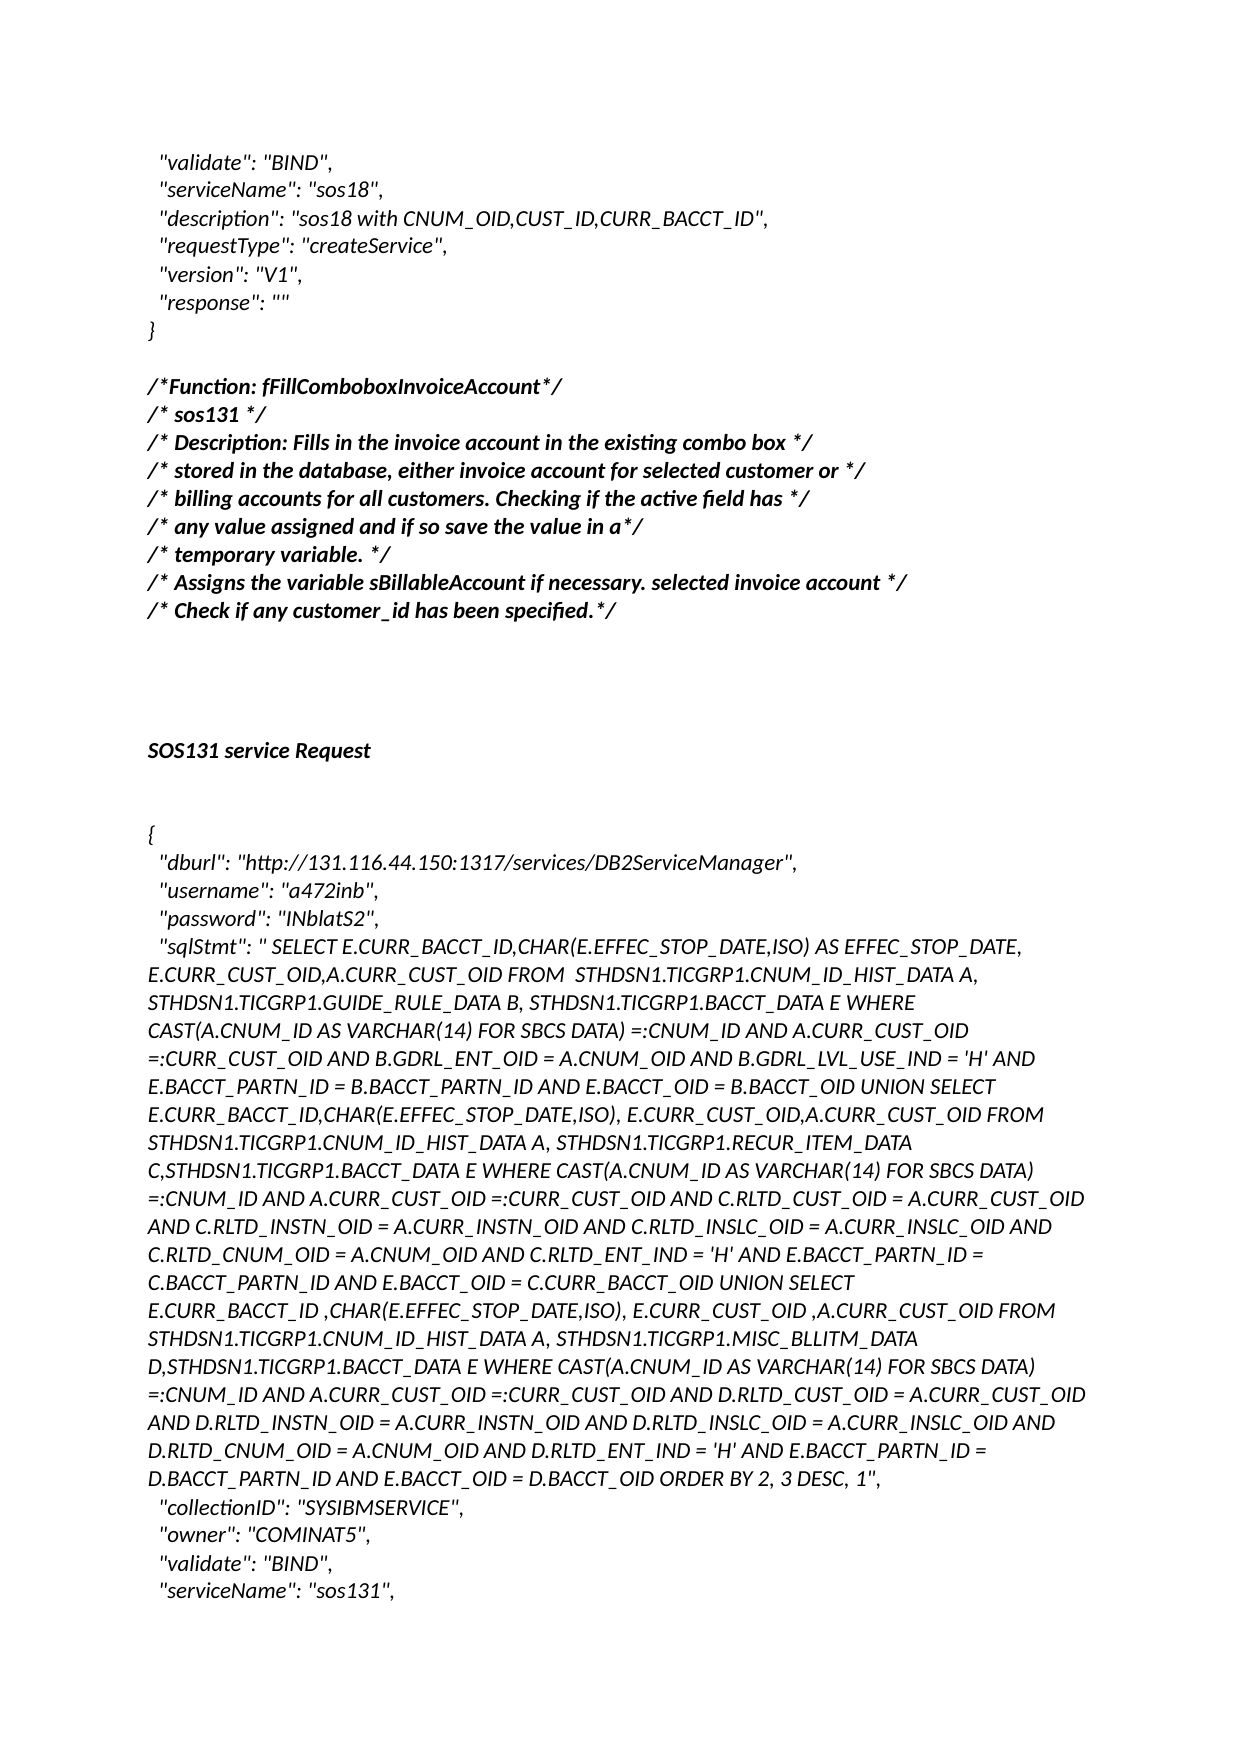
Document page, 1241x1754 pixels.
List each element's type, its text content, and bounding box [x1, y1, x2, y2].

text /*Function: fFillComboboxInvoiceAccount*/ [148, 372, 1093, 400]
text "sqlStmt": " SELECT E.CURR_BACCT_ID,CHAR(E.EFFEC_STOP_DATE,ISO) AS EFFEC_STOP_DATE, E.CURR_CUST_OID,A.CURR_CUST_OID FROM STHDSN1.TICGRP1.CNUM_ID_HIST_DATA A, STHDSN1.TICGRP1.GUIDE_RULE_DATA B, STHDSN1.TICGRP1.BACCT_DATA E WHERE CAST(A.CNUM_ID AS VARCHAR(14) FOR SBCS DATA) =:CNUM_ID AND A.CURR_CUST_OID =:CURR_CUST_OID AND B.GDRL_ENT_OID = A.CNUM_OID AND B.GDRL_LVL_USE_IND = 'H' AND E.BACCT_PARTN_ID = B.BACCT_PARTN_ID AND E.BACCT_OID = B.BACCT_OID UNION SELECT E.CURR_BACCT_ID,CHAR(E.EFFEC_STOP_DATE,ISO), E.CURR_CUST_OID,A.CURR_CUST_OID FROM STHDSN1.TICGRP1.CNUM_ID_HIST_DATA A, STHDSN1.TICGRP1.RECUR_ITEM_DATA C,STHDSN1.TICGRP1.BACCT_DATA E WHERE CAST(A.CNUM_ID AS VARCHAR(14) FOR SBCS DATA) =:CNUM_ID AND A.CURR_CUST_OID =:CURR_CUST_OID AND C.RLTD_CUST_OID = A.CURR_CUST_OID AND C.RLTD_INSTN_OID = A.CURR_INSTN_OID AND C.RLTD_INSLC_OID = A.CURR_INSLC_OID AND C.RLTD_CNUM_OID = A.CNUM_OID AND C.RLTD_ENT_IND = 'H' AND E.BACCT_PARTN_ID = C.BACCT_PARTN_ID AND E.BACCT_OID = C.CURR_BACCT_OID UNION SELECT E.CURR_BACCT_ID ,CHAR(E.EFFEC_STOP_DATE,ISO), E.CURR_CUST_OID ,A.CURR_CUST_OID FROM STHDSN1.TICGRP1.CNUM_ID_HIST_DATA A, STHDSN1.TICGRP1.MISC_BLLITM_DATA D,STHDSN1.TICGRP1.BACCT_DATA E WHERE CAST(A.CNUM_ID AS VARCHAR(14) FOR SBCS DATA) =:CNUM_ID AND A.CURR_CUST_OID =:CURR_CUST_OID AND D.RLTD_CUST_OID = A.CURR_CUST_OID AND D.RLTD_INSTN_OID = A.CURR_INSTN_OID AND D.RLTD_INSLC_OID = A.CURR_INSLC_OID AND D.RLTD_CNUM_OID = A.CNUM_OID AND D.RLTD_ENT_IND = 'H' AND E.BACCT_PARTN_ID = D.BACCT_PARTN_ID AND E.BACCT_OID = D.BACCT_OID ORDER BY 2, 3 DESC, 1", [148, 932, 1093, 1493]
text "validate": "BIND", [148, 148, 1093, 176]
text "password": "INblatS2", [148, 904, 1093, 932]
text /* temporary variable. */ [148, 540, 1093, 568]
text "version": "V1", [148, 260, 1093, 288]
text SOS131 service Request [148, 736, 1093, 764]
text /* stored in the database, either invoice account for selected customer or */ [148, 456, 1093, 484]
text /* sos131 */ [148, 400, 1093, 428]
text "collectionID": "SYSIBMSERVICE", [148, 1493, 1093, 1521]
text "username": "a472inb", [148, 876, 1093, 904]
text /* Description: Fills in the invoice account in the existing combo box */ [148, 428, 1093, 456]
text "serviceName": "sos18", [148, 176, 1093, 204]
text "validate": "BIND", [148, 1549, 1093, 1577]
text "description": "sos18 with CNUM_OID,CUST_ID,CURR_BACCT_ID", [148, 204, 1093, 232]
text "requestType": "createService", [148, 232, 1093, 260]
text /* Check if any customer_id has been specified.*/ [148, 596, 1093, 624]
text "dburl": "http://131.116.44.150:1317/services/DB2ServiceManager", [148, 848, 1093, 876]
text "owner": "COMINAT5", [148, 1521, 1093, 1549]
text "response": "" [148, 288, 1093, 316]
text /* billing accounts for all customers. Checking if the active field has */ [148, 484, 1093, 512]
text /* any value assigned and if so save the value in a*/ [148, 512, 1093, 540]
text { [148, 820, 1093, 848]
text } [148, 316, 1093, 344]
text /* Assigns the variable sBillableAccount if necessary. selected invoice account */ [148, 568, 1093, 596]
text "serviceName": "sos131", [148, 1577, 1093, 1605]
